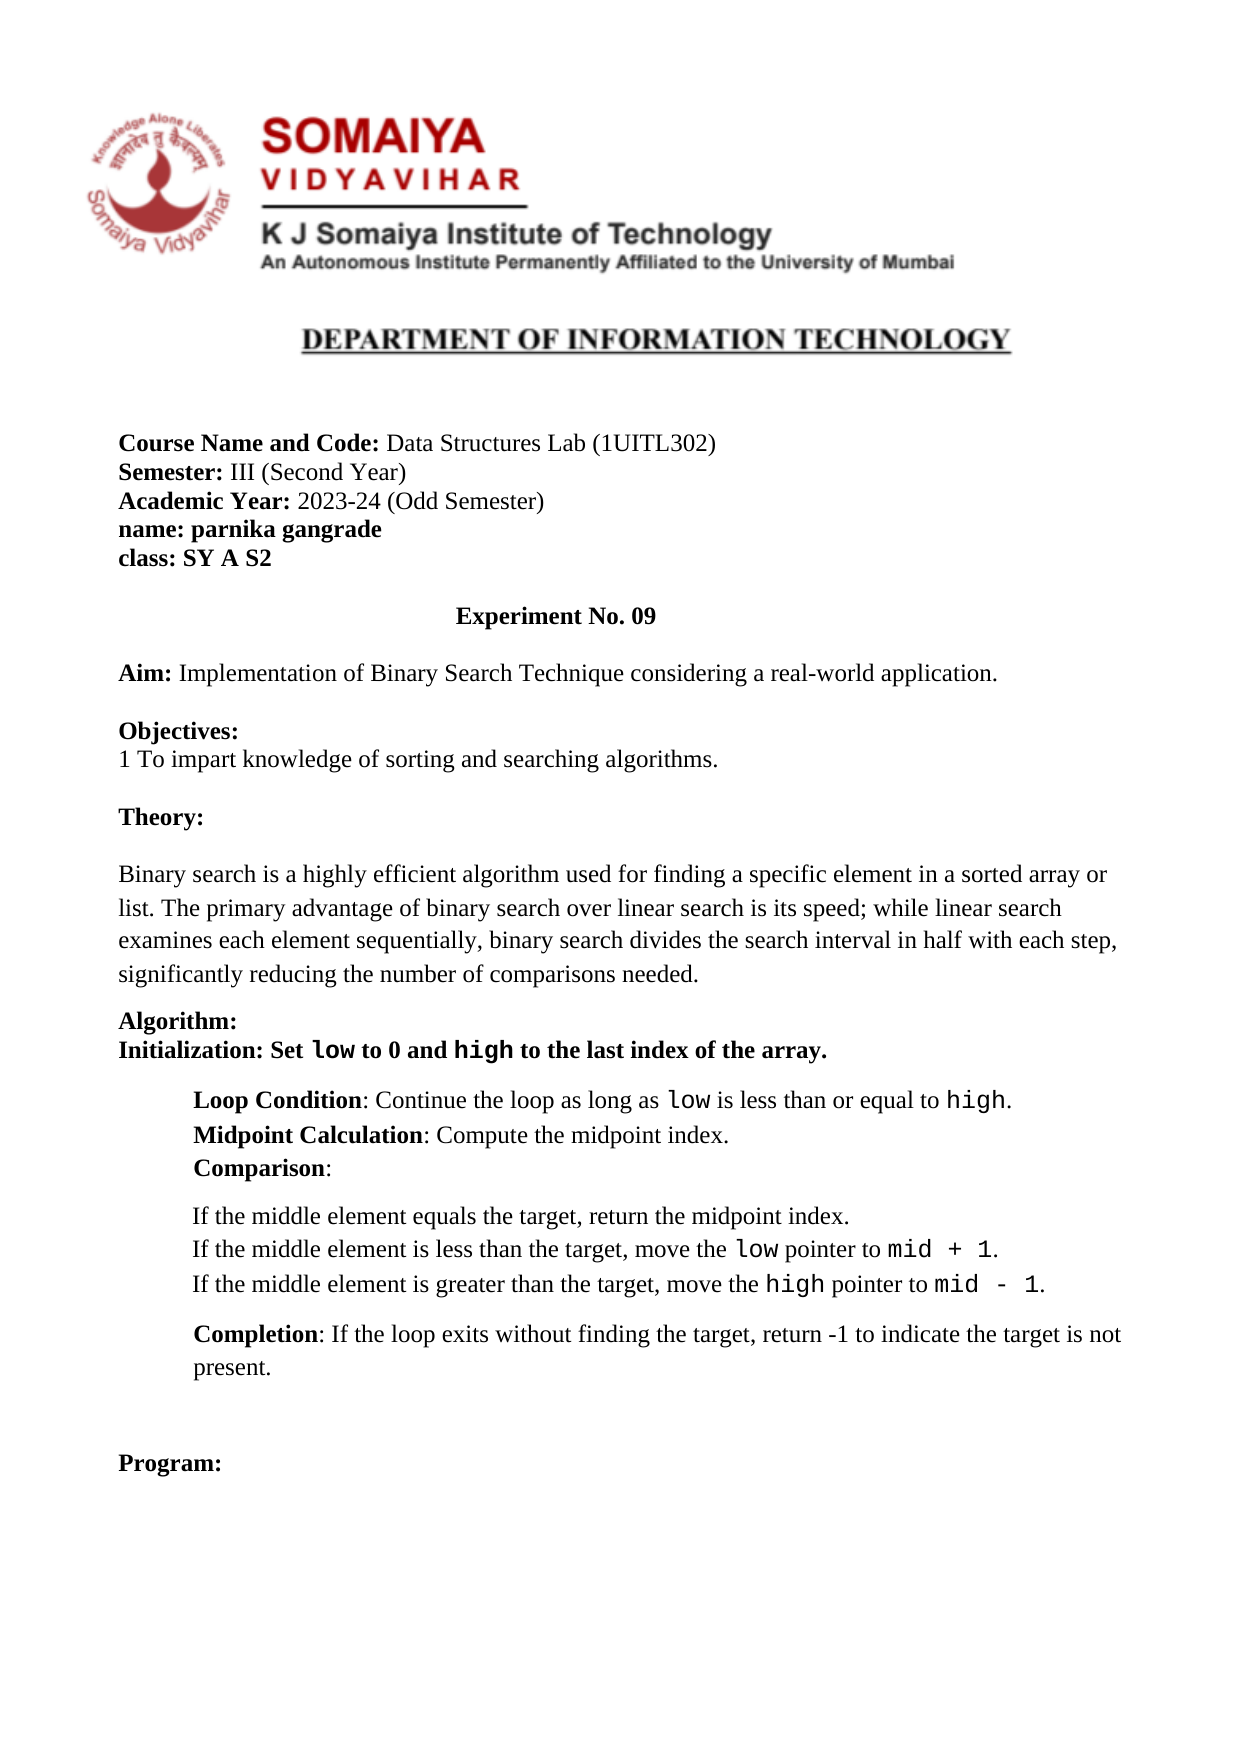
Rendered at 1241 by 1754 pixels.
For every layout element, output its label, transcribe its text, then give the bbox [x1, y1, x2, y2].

list Comparison: [164, 1153, 1122, 1182]
text Semester: III (Second Year) [118, 457, 1122, 486]
list If the middle element is less than the target, move the low pointer to mid + 1. [162, 1234, 1122, 1265]
text Course Name and Code: Data Structures Lab (1UITL302) [118, 428, 1122, 457]
text Objectives: [118, 716, 1122, 744]
list Completion: If the loop exits without finding the target, return -1 to indicate the target is not present. [164, 1319, 1122, 1381]
text name: parnika gangrade [118, 514, 1122, 543]
list If the middle element equals the target, return the midpoint index. [162, 1201, 1122, 1230]
list Loop Condition: Continue the loop as long as low is less than or equal to high. [164, 1085, 1122, 1116]
text Algorithm: [118, 1006, 1122, 1035]
list Midpoint Calculation: Compute the midpoint index. [164, 1120, 1122, 1149]
text Experiment No. 09 [118, 601, 1122, 629]
text Binary search is a highly efficient algorithm used for finding a specific element in a sorted array or list. The primary advantage of binary search over linear search is its speed; while linear search examines each element sequentially, binary search divides the search interval in half with each step, significantly reducing the number of comparisons needed. [118, 859, 1122, 987]
text Academic Year: 2023-24 (Odd Semester) [118, 486, 1122, 514]
list If the middle element is greater than the target, move the high pointer to mid - 1. [162, 1269, 1122, 1300]
text 1 To impart knowledge of sorting and searching algorithms. [118, 744, 1122, 773]
picture [0, 36, 1240, 400]
text Program: [118, 1448, 1122, 1476]
text Aim: Implementation of Binary Search Technique considering a real-world application. [118, 658, 1122, 687]
text Theory: [118, 802, 1122, 831]
text class: SY A S2 [118, 543, 1122, 572]
text Initialization: Set low to 0 and high to the last index of the array. [118, 1035, 1122, 1066]
